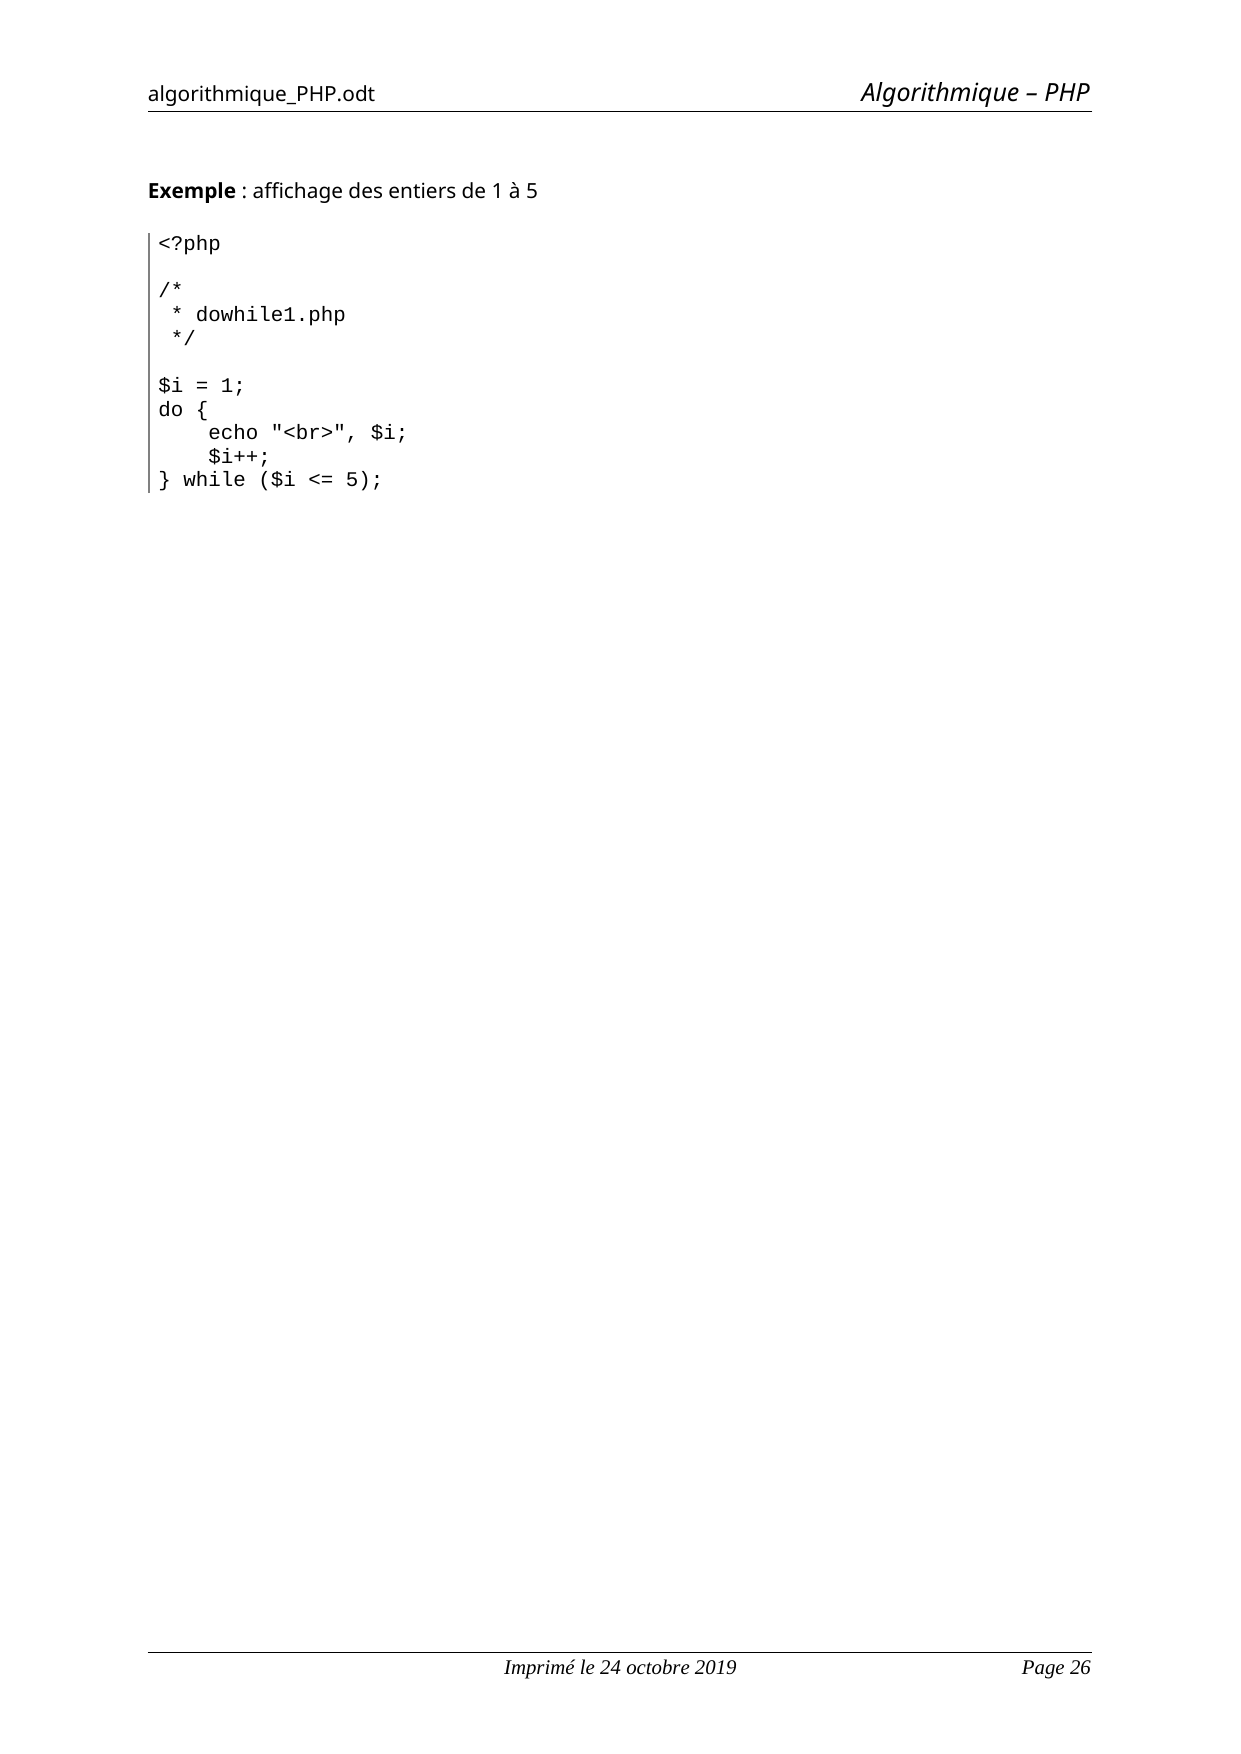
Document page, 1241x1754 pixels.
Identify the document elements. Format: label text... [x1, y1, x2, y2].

text */ [150, 328, 1092, 351]
text /* [150, 280, 1092, 304]
text $i = 1; [150, 375, 1092, 398]
text <?php [150, 233, 1092, 257]
text echo "<br>", $i; [150, 422, 1092, 446]
text $i++; [150, 446, 1092, 469]
text * dowhile1.php [150, 304, 1092, 328]
text } while ($i <= 5); [150, 469, 1092, 493]
text Exemple : affichage des entiers de 1 à 5 [148, 176, 1092, 204]
text do { [150, 398, 1092, 422]
